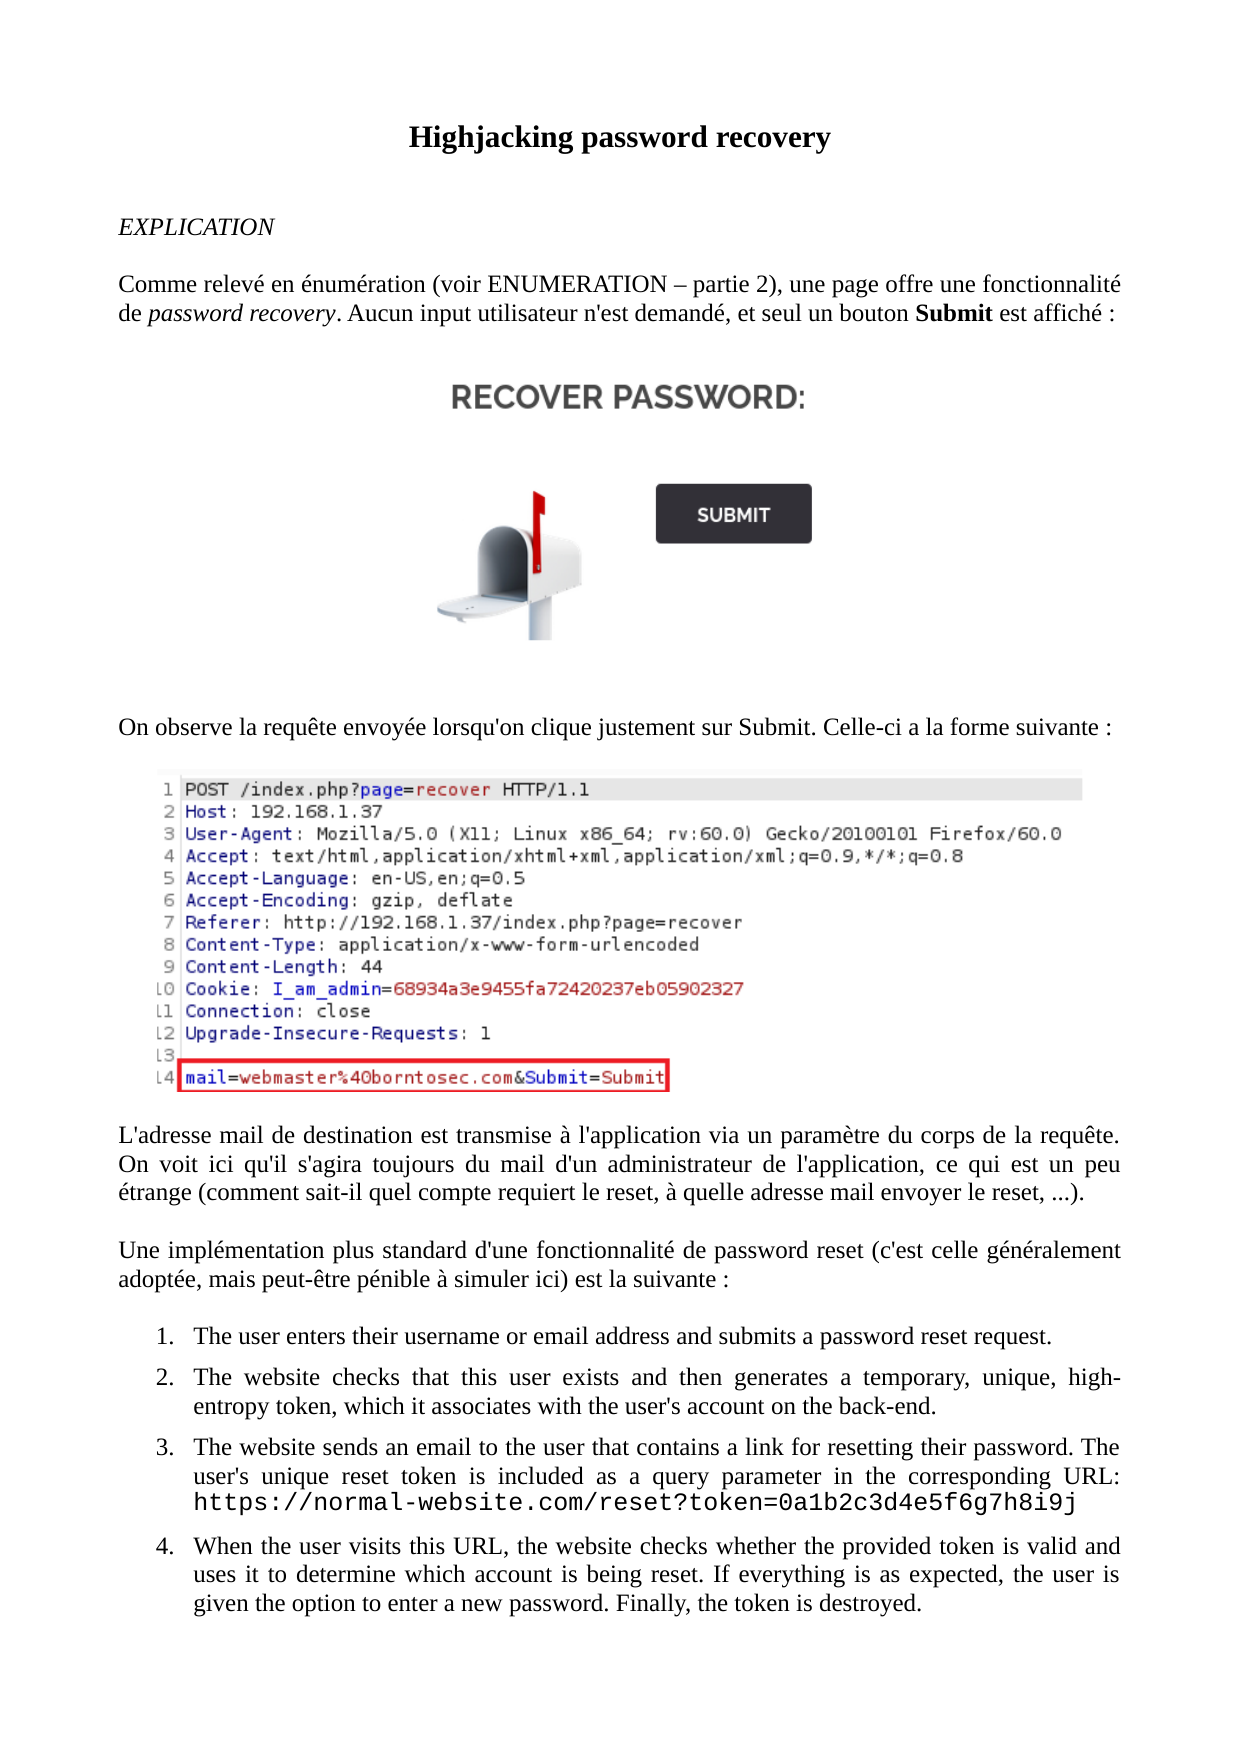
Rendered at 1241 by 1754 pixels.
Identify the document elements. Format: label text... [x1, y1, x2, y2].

list The user enters their username or email address and submits a password reset request. [156, 1321, 1122, 1350]
text Highjacking password recovery [118, 118, 1122, 154]
list The website checks that this user exists and then generates a temporary, unique, high-entropy token, which it associates with the user's account on the back-end. [156, 1362, 1122, 1420]
text EXPLICATION [118, 212, 1122, 240]
text Une implémentation plus standard d'une fonctionnalité de password reset (c'est celle généralement adoptée, mais peut-être pénible à simuler ici) est la suivante : [118, 1235, 1122, 1292]
text L'adresse mail de destination est transmise à l'application via un paramètre du corps de la requête. On voit ici qu'il s'agira toujours du mail d'un administrateur de l'application, ce qui est un peu étrange (comment sait-il quel compte requiert le reset, à quelle adresse mail envoyer le reset, ...). [118, 1120, 1122, 1206]
list The website sends an email to the user that contains a link for resetting their password. The user's unique reset token is included as a query parameter in the corresponding URL: https://normal-website.com/reset?token=0a1b2c3d4e5f6g7h8i9j [156, 1432, 1122, 1518]
text On observe la requête envoyée lorsqu'on clique justement sur Submit. Celle-ci a la forme suivante : [118, 712, 1122, 741]
text Comme relevé en énumération (voir ENUMERATION – partie 2), une page offre une fonctionnalité de password recovery. Aucun input utilisateur n'est demandé, et seul un bouton Submit est affiché : [118, 269, 1122, 327]
list When the user visits this URL, the website checks whether the provided token is valid and uses it to determine which account is being reset. If everything is as expected, the user is given the option to enter a new password. Finally, the token is destroyed. [156, 1531, 1122, 1617]
